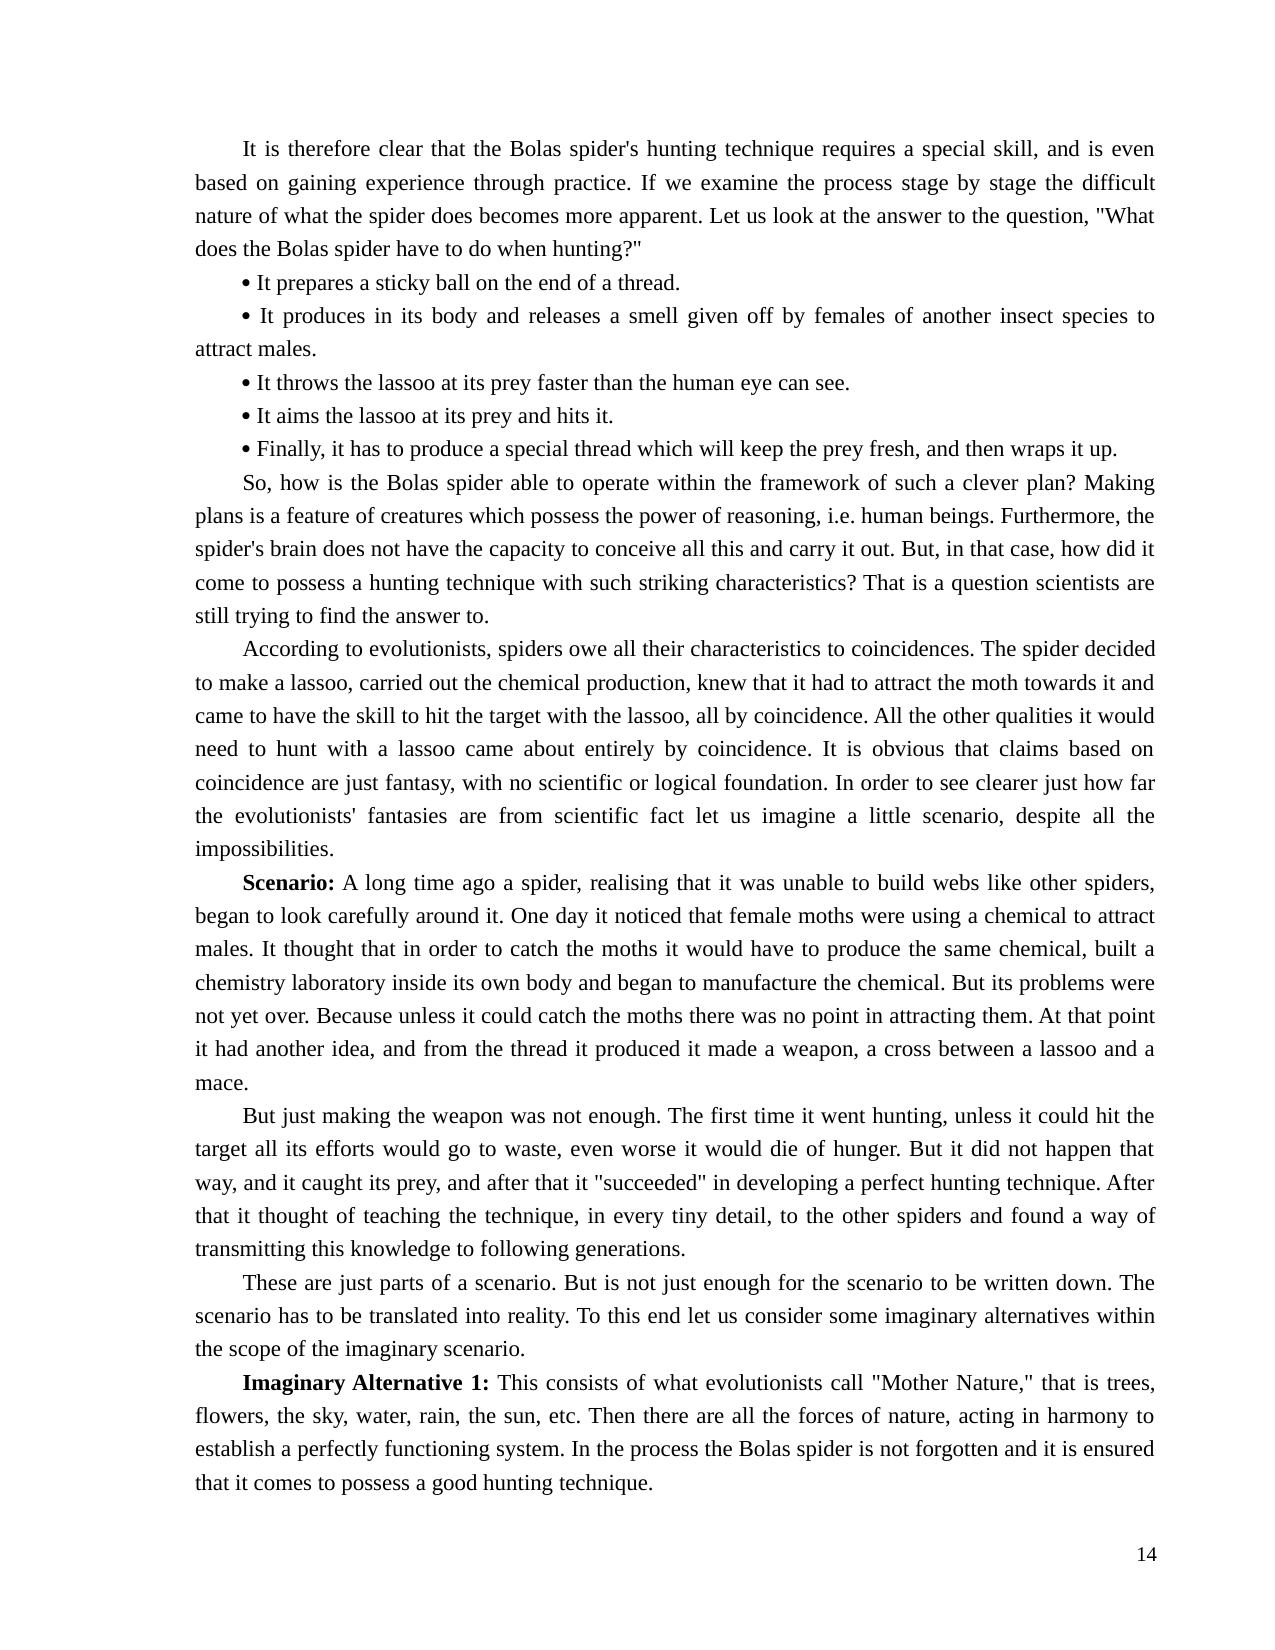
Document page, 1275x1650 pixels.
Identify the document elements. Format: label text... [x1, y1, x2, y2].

text Scenario: A long time ago a spider, realising that it was unable to build webs like other spiders, began to look carefully around it. One day it noticed that female moths were using a chemical to attract males. It thought that in order to catch the moths it would have to produce the same chemical, built a chemistry laboratory inside its own body and began to manufacture the chemical. But its problems were not yet over. Because unless it could catch the moths there was no point in attracting them. At that point it had another idea, and from the thread it produced it made a weapon, a cross between a lassoo and a mace. [195, 863, 1157, 1097]
text But just making the weapon was not enough. The first time it went hunting, unless it could hit the target all its efforts would go to waste, even worse it would die of hunger. But it did not happen that way, and it caught its prey, and after that it "succeeded" in developing a perfect hunting technique. After that it thought of teaching the technique, in every tiny detail, to the other spiders and found a way of transmitting this knowledge to following generations. [195, 1097, 1157, 1263]
text So, how is the Bolas spider able to operate within the framework of such a clever plan? Making plans is a feature of creatures which possess the power of reasoning, i.e. human beings. Furthermore, the spider's brain does not have the capacity to conceive all this and carry it out. But, in that case, how did it come to possess a hunting technique with such striking characteristics? That is a question scientists are still trying to find the answer to. [195, 463, 1157, 630]
text · It prepares a sticky ball on the end of a thread. [195, 263, 1157, 297]
text These are just parts of a scenario. But is not just enough for the scenario to be written down. The scenario has to be translated into reality. To this end let us consider some imaginary alternatives within the scope of the imaginary scenario. [195, 1263, 1157, 1363]
text · Finally, it has to produce a special thread which will keep the prey fresh, and then wraps it up. [195, 430, 1157, 463]
text According to evolutionists, spiders owe all their characteristics to coincidences. The spider decided to make a lassoo, carried out the chemical production, knew that it had to attract the moth towards it and came to have the skill to hit the target with the lassoo, all by coincidence. All the other qualities it would need to hunt with a lassoo came about entirely by coincidence. It is obvious that claims based on coincidence are just fantasy, with no scientific or logical foundation. In order to see clearer just how far the evolutionists' fantasies are from scientific fact let us imagine a little scenario, despite all the impossibilities. [195, 630, 1157, 863]
text · It aims the lassoo at its prey and hits it. [195, 397, 1157, 430]
text Imaginary Alternative 1: This consists of what evolutionists call "Mother Nature," that is trees, flowers, the sky, water, rain, the sun, etc. Then there are all the forces of nature, acting in harmony to establish a perfectly functioning system. In the process the Bolas spider is not forgotten and it is ensured that it comes to possess a good hunting technique. [195, 1363, 1157, 1497]
text · It throws the lassoo at its prey faster than the human eye can see. [195, 363, 1157, 397]
text · It produces in its body and releases a smell given off by females of another insect species to attract males. [195, 297, 1157, 363]
text It is therefore clear that the Bolas spider's hunting technique requires a special skill, and is even based on gaining experience through practice. If we examine the process stage by stage the difficult nature of what the spider does becomes more apparent. Let us look at the answer to the question, "What does the Bolas spider have to do when hunting?" [195, 130, 1157, 263]
